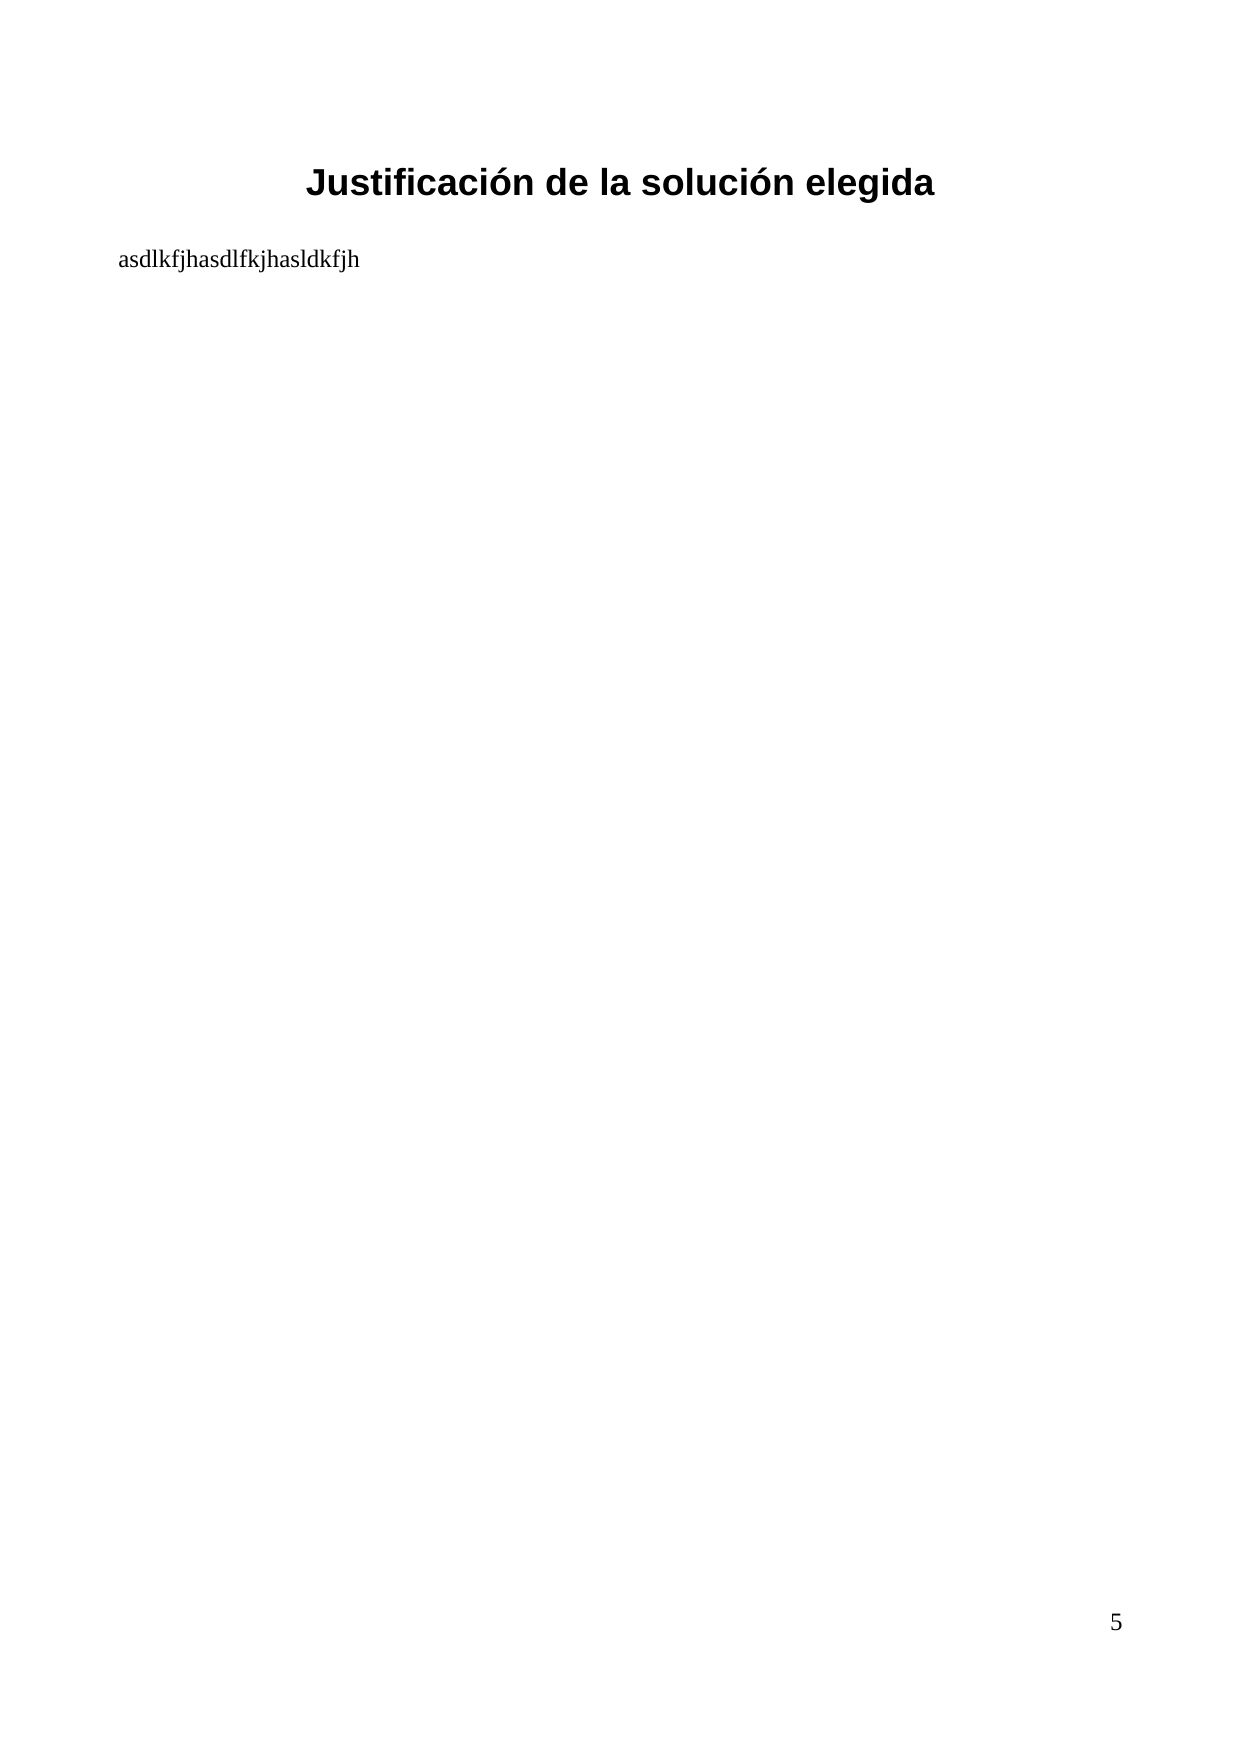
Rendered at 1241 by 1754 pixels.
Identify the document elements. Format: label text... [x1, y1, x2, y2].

text asdlkfjhasdlfkjhasldkfjh [118, 244, 1122, 273]
subtitle Justificación de la solución elegida [118, 160, 1122, 203]
